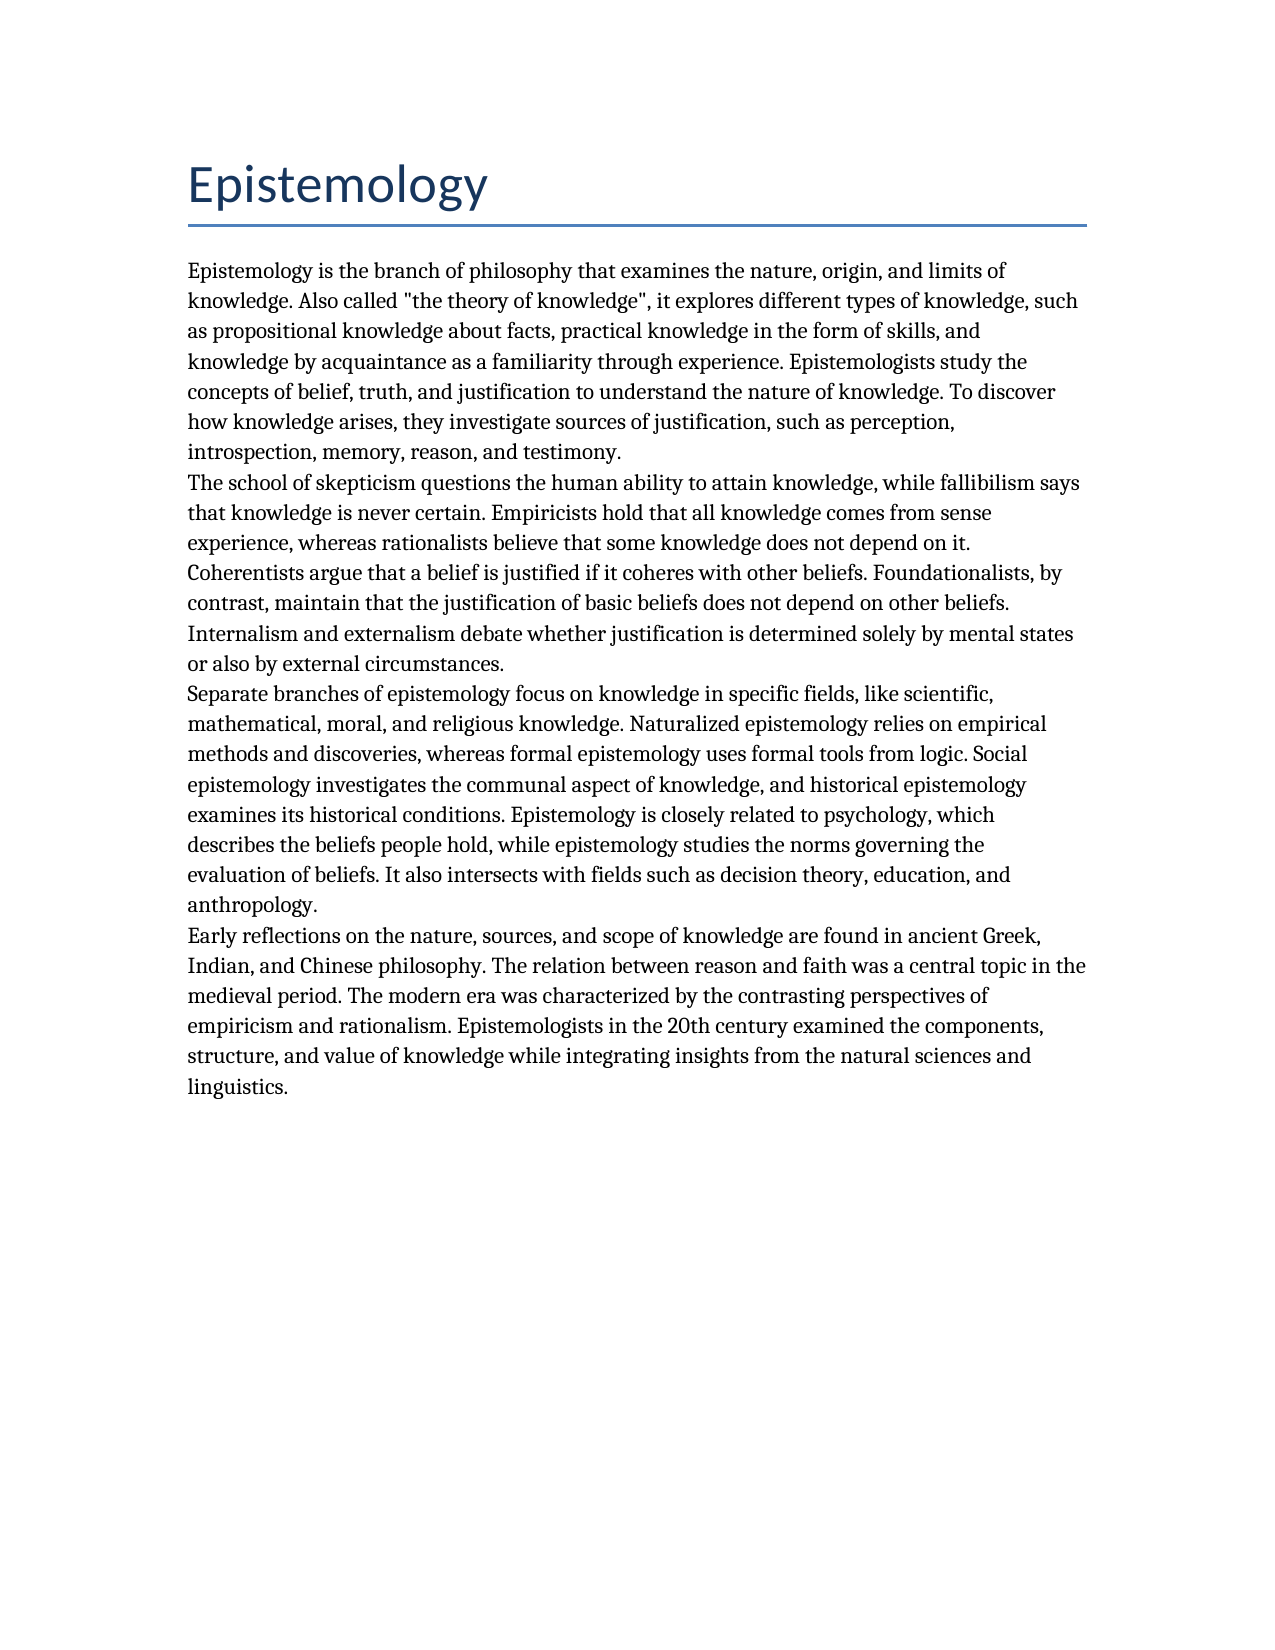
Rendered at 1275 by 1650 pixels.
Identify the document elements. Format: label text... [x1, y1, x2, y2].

title Epistemology [187, 150, 1087, 227]
text Epistemology is the branch of philosophy that examines the nature, origin, and limits of knowledge. Also called "the theory of knowledge", it explores different types of knowledge, such as propositional knowledge about facts, practical knowledge in the form of skills, and knowledge by acquaintance as a familiarity through experience. Epistemologists study the concepts of belief, truth, and justification to understand the nature of knowledge. To discover how knowledge arises, they investigate sources of justification, such as perception, introspection, memory, reason, and testimony. The school of skepticism questions the human ability to attain knowledge, while fallibilism says that knowledge is never certain. Empiricists hold that all knowledge comes from sense experience, whereas rationalists believe that some knowledge does not depend on it. Coherentists argue that a belief is justified if it coheres with other beliefs. Foundationalists, by contrast, maintain that the justification of basic beliefs does not depend on other beliefs. Internalism and externalism debate whether justification is determined solely by mental states or also by external circumstances. Separate branches of epistemology focus on knowledge in specific fields, like scientific, mathematical, moral, and religious knowledge. Naturalized epistemology relies on empirical methods and discoveries, whereas formal epistemology uses formal tools from logic. Social epistemology investigates the communal aspect of knowledge, and historical epistemology examines its historical conditions. Epistemology is closely related to psychology, which describes the beliefs people hold, while epistemology studies the norms governing the evaluation of beliefs. It also intersects with fields such as decision theory, education, and anthropology. Early reflections on the nature, sources, and scope of knowledge are found in ancient Greek, Indian, and Chinese philosophy. The relation between reason and faith was a central topic in the medieval period. The modern era was characterized by the contrasting perspectives of empiricism and rationalism. Epistemologists in the 20th century examined the components, structure, and value of knowledge while integrating insights from the natural sciences and linguistics. [187, 258, 1087, 1100]
